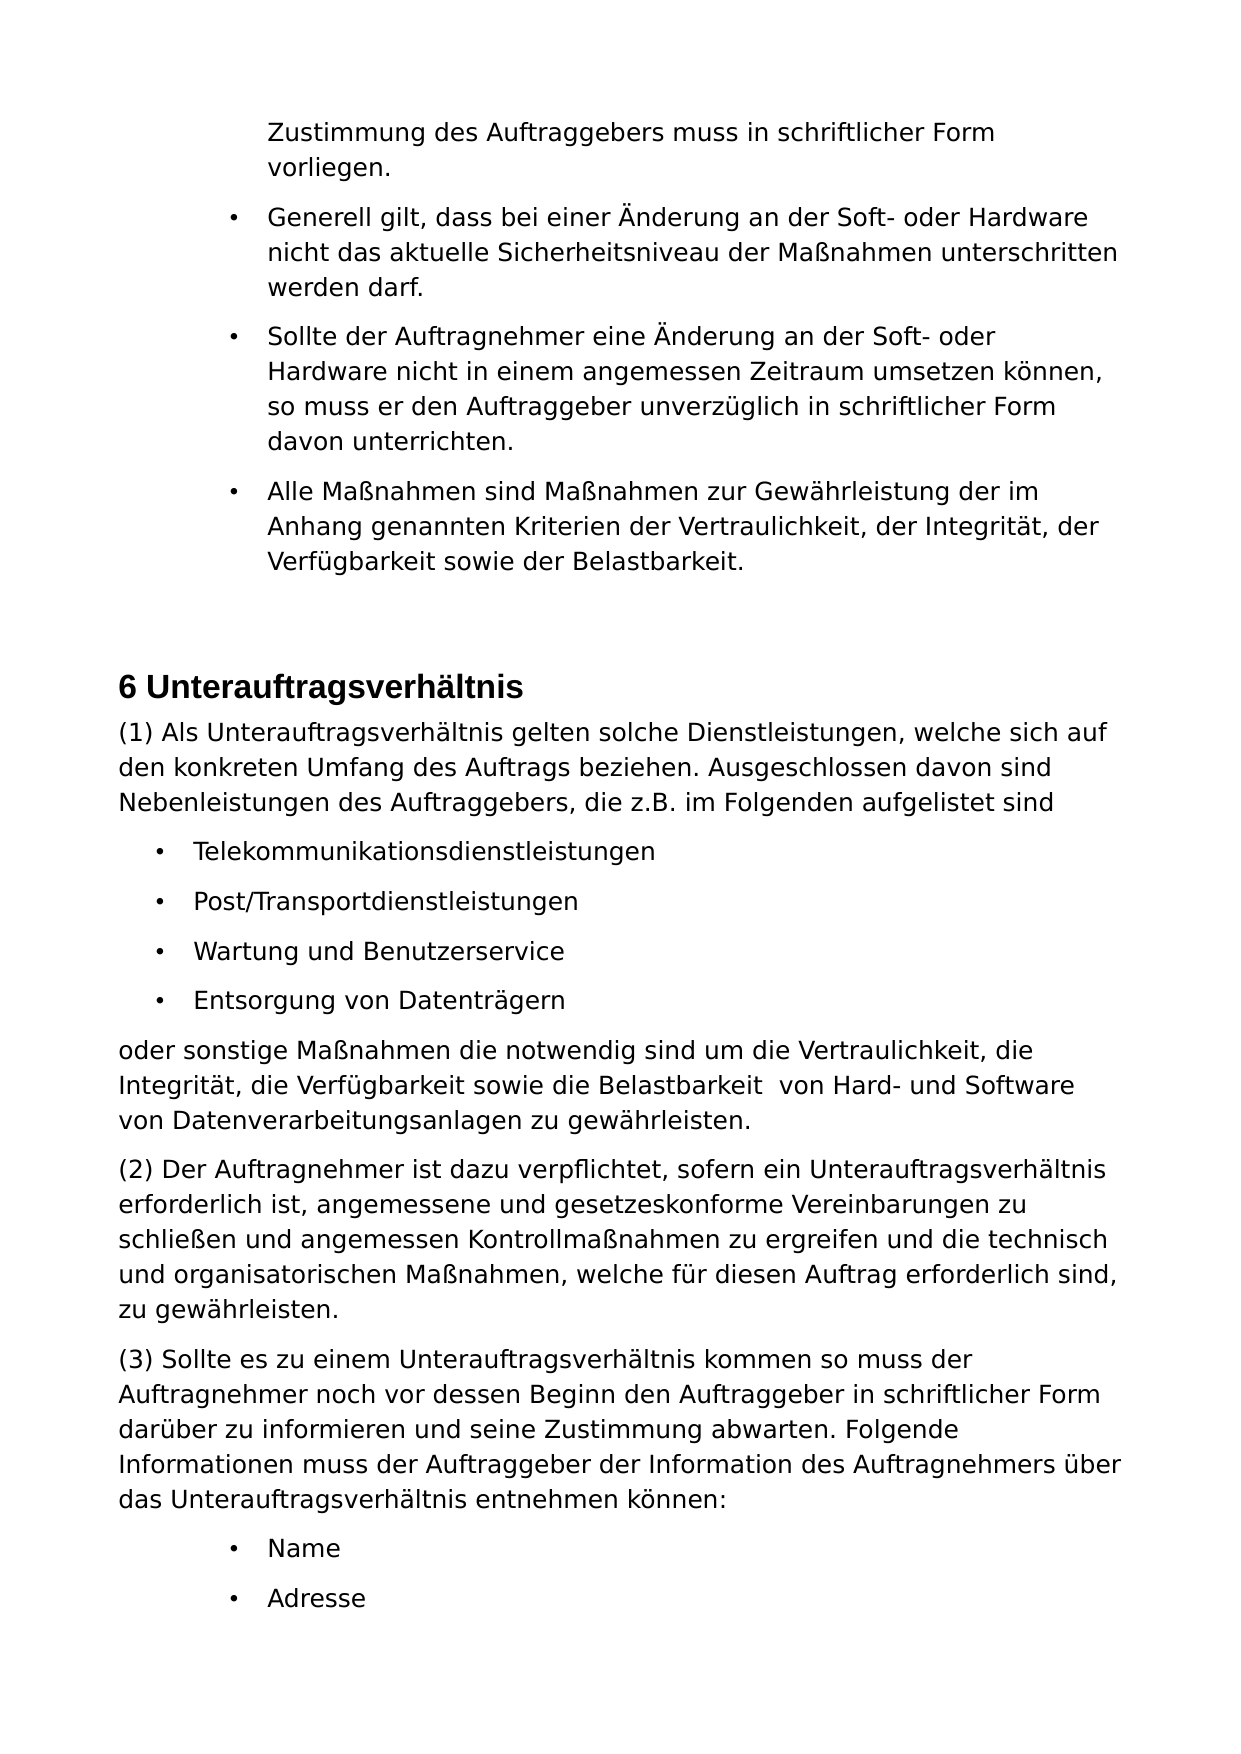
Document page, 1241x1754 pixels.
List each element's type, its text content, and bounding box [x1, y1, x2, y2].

list Name [229, 1535, 1122, 1564]
list Entsorgung von Datenträgern [156, 986, 1122, 1016]
text (3) Sollte es zu einem Unterauftragsverhältnis kommen so muss der Auftragnehmer noch vor dessen Beginn den Auftraggeber in schriftlicher Form darüber zu informieren und seine Zustimmung abwarten. Folgende Informationen muss der Auftraggeber der Information des Auftragnehmers über das Unterauftragsverhältnis entnehmen können: [118, 1345, 1122, 1514]
list Adresse [229, 1584, 1122, 1613]
list Wartung und Benutzerservice [156, 937, 1122, 966]
list Zustimmung des Auftraggebers muss in schriftlicher Form vorliegen. [229, 118, 1122, 182]
list Generell gilt, dass bei einer Änderung an der Soft- oder Hardware nicht das aktuelle Sicherheitsniveau der Maßnahmen unterschritten werden darf. [229, 203, 1122, 302]
list Sollte der Auftragnehmer eine Änderung an der Soft- oder Hardware nicht in einem angemessen Zeitraum umsetzen können, so muss er den Auftraggeber unverzüglich in schriftlicher Form davon unterrichten. [229, 322, 1122, 456]
list Alle Maßnahmen sind Maßnahmen zur Gewährleistung der im Anhang genannten Kriterien der Vertraulichkeit, der Integrität, der Verfügbarkeit sowie der Belastbarkeit. [229, 477, 1122, 576]
list Telekommunikationsdienstleistungen [156, 838, 1122, 867]
subtitle 6 Unterauftragsverhältnis [118, 667, 1122, 706]
text oder sonstige Maßnahmen die notwendig sind um die Vertraulichkeit, die Integrität, die Verfügbarkeit sowie die Belastbarkeit von Hard- und Software von Datenverarbeitungsanlagen zu gewährleisten. [118, 1036, 1122, 1135]
text (2) Der Auftragnehmer ist dazu verpflichtet, sofern ein Unterauftragsverhältnis erforderlich ist, angemessene und gesetzeskonforme Vereinbarungen zu schließen und angemessen Kontrollmaßnahmen zu ergreifen und die technisch und organisatorischen Maßnahmen, welche für diesen Auftrag erforderlich sind, zu gewährleisten. [118, 1156, 1122, 1325]
text (1) Als Unterauftragsverhältnis gelten solche Dienstleistungen, welche sich auf den konkreten Umfang des Auftrags beziehen. Ausgeschlossen davon sind Nebenleistungen des Auftraggebers, die z.B. im Folgenden aufgelistet sind [118, 718, 1122, 817]
list Post/Transportdienstleistungen [156, 887, 1122, 916]
